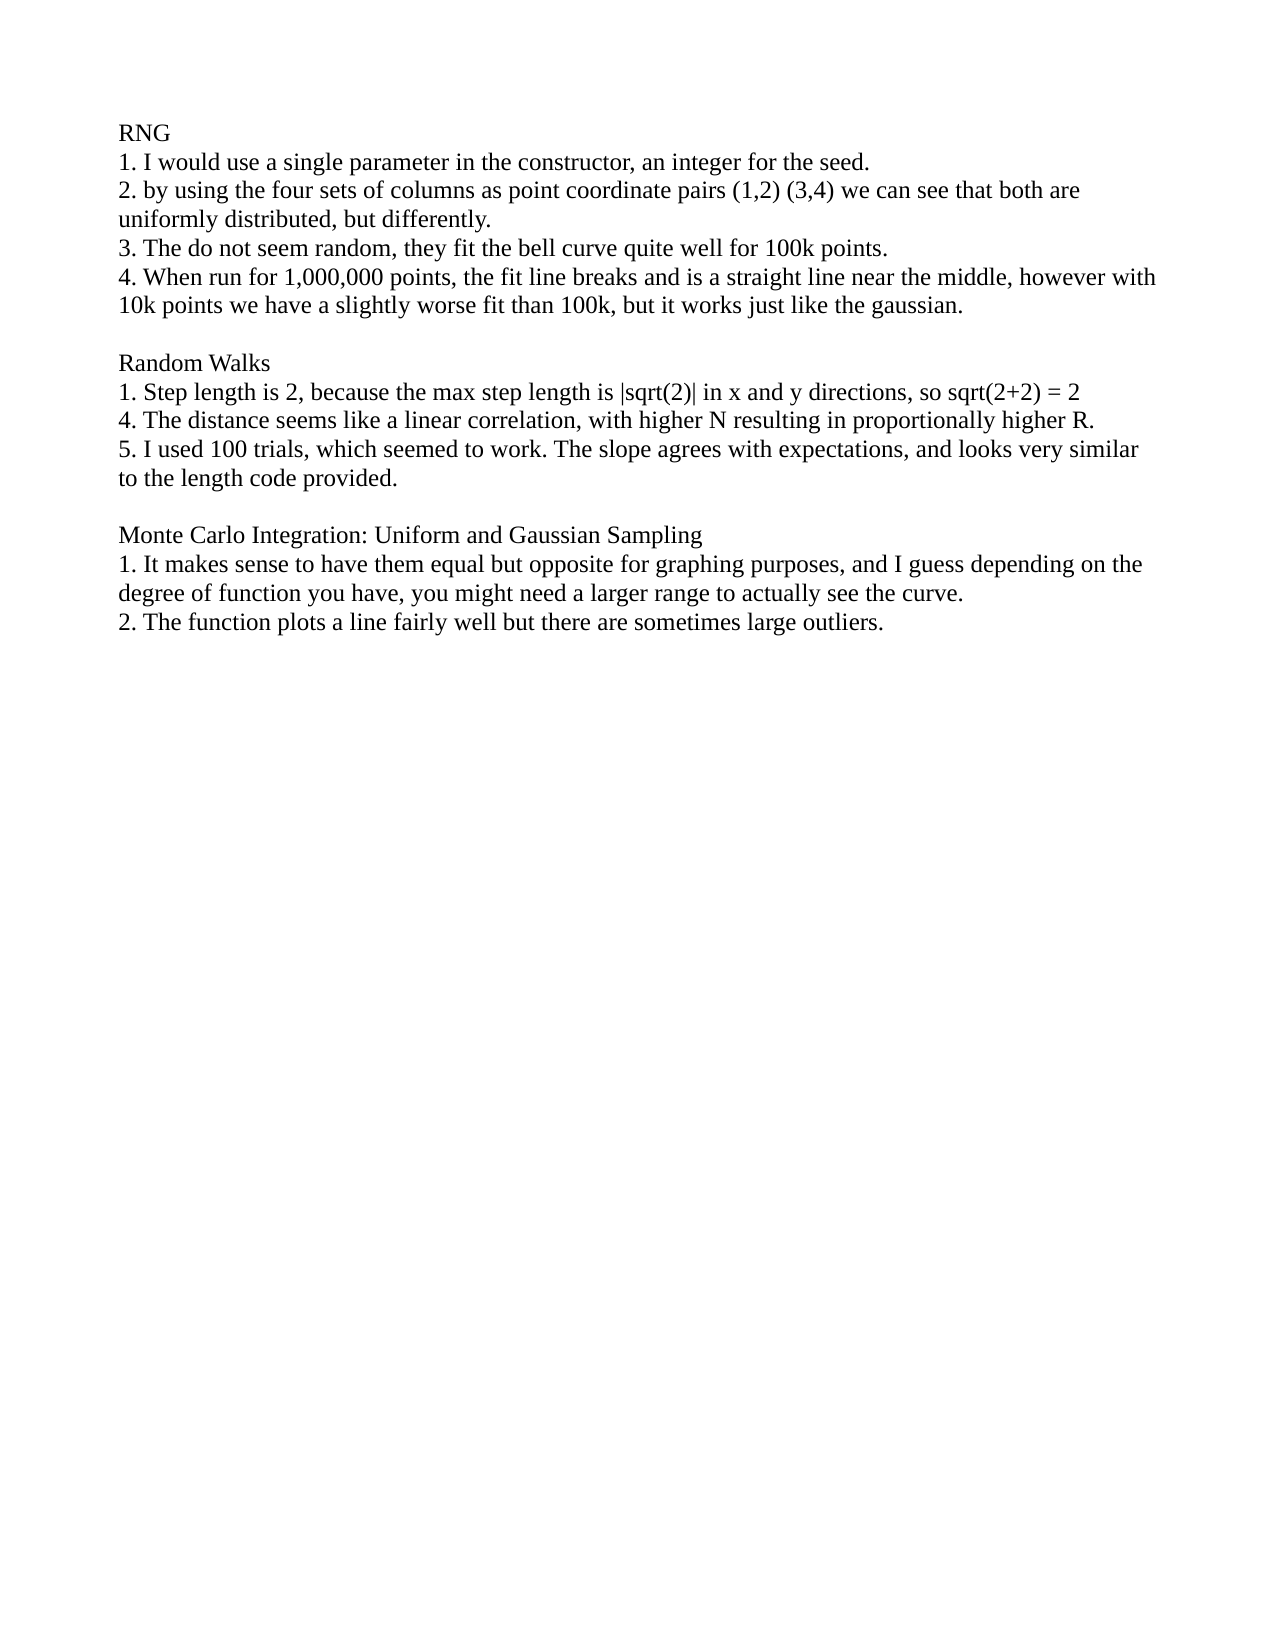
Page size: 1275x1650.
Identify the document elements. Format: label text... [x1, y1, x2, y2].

text 4. The distance seems like a linear correlation, with higher N resulting in proportionally higher R. [118, 406, 1157, 434]
text 1. Step length is 2, because the max step length is |sqrt(2)| in x and y directions, so sqrt(2+2) = 2 [118, 377, 1157, 406]
text 1. I would use a single parameter in the constructor, an integer for the seed. [118, 147, 1157, 176]
text 3. The do not seem random, they fit the bell curve quite well for 100k points. [118, 233, 1157, 262]
text Random Walks [118, 348, 1157, 377]
text 5. I used 100 trials, which seemed to work. The slope agrees with expectations, and looks very similar to the length code provided. [118, 434, 1157, 492]
text 2. The function plots a line fairly well but there are sometimes large outliers. [118, 607, 1157, 636]
text 2. by using the four sets of columns as point coordinate pairs (1,2) (3,4) we can see that both are uniformly distributed, but differently. [118, 176, 1157, 233]
text 1. It makes sense to have them equal but opposite for graphing purposes, and I guess depending on the degree of function you have, you might need a larger range to actually see the curve. [118, 549, 1157, 607]
text Monte Carlo Integration: Uniform and Gaussian Sampling [118, 521, 1157, 549]
text RNG [118, 118, 1157, 147]
text 4. When run for 1,000,000 points, the fit line breaks and is a straight line near the middle, however with 10k points we have a slightly worse fit than 100k, but it works just like the gaussian. [118, 262, 1157, 319]
